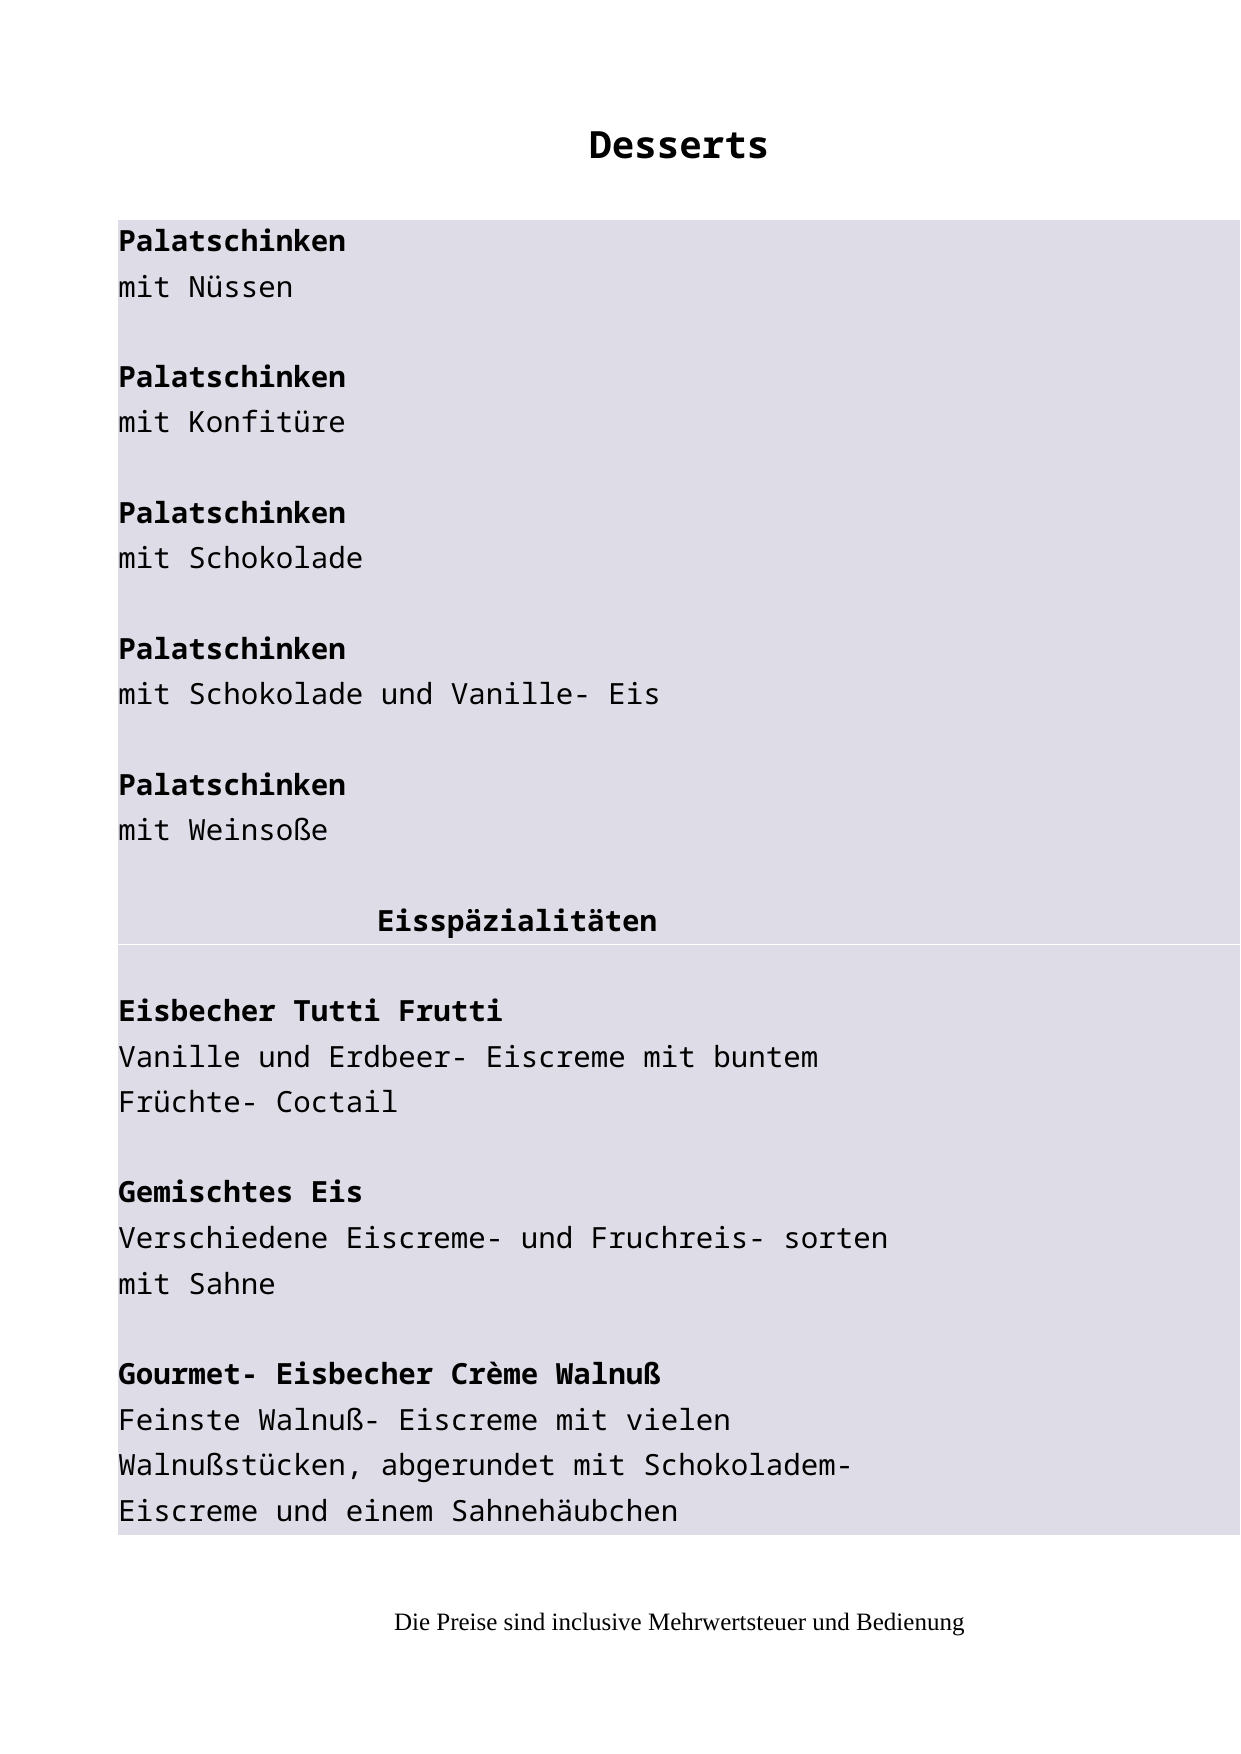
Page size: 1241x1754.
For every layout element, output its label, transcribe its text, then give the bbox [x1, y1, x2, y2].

table_cell [916, 1172, 1240, 1353]
table_cell Palatschinken mit Konfitüre [118, 356, 916, 492]
table_cell [916, 764, 1240, 854]
table_cell [916, 356, 1240, 492]
table_cell [916, 945, 1240, 1172]
table_cell [916, 1353, 1240, 1535]
list Desserts [118, 118, 1240, 169]
table_cell Gemischtes Eis Verschiedene Eiscreme- und Fruchreis- sorten mit Sahne [118, 1172, 916, 1353]
table_cell Palatschinken mit Schokolade [118, 492, 916, 628]
table_cell [916, 492, 1240, 628]
table_cell Palatschinken mit Schokolade und Vanille- Eis [118, 628, 916, 764]
table_cell [916, 854, 1240, 944]
table_cell Gourmet- Eisbecher Crème Walnuß Feinste Walnuß- Eiscreme mit vielen Walnußstücken, abgerundet mit Schokoladem- Eiscreme und einem Sahnehäubchen [118, 1353, 916, 1535]
table_cell [916, 628, 1240, 764]
table_cell Eisbecher Tutti Frutti Vanille und Erdbeer- Eiscreme mit buntem Früchte- Coctail [118, 945, 916, 1172]
table_header Palatschinken mit Nüssen [118, 220, 916, 356]
table_header [916, 220, 1240, 356]
table_cell Palatschinken mit Weinsoße [118, 764, 916, 854]
table_cell Eisspäzialitäten [118, 854, 916, 944]
